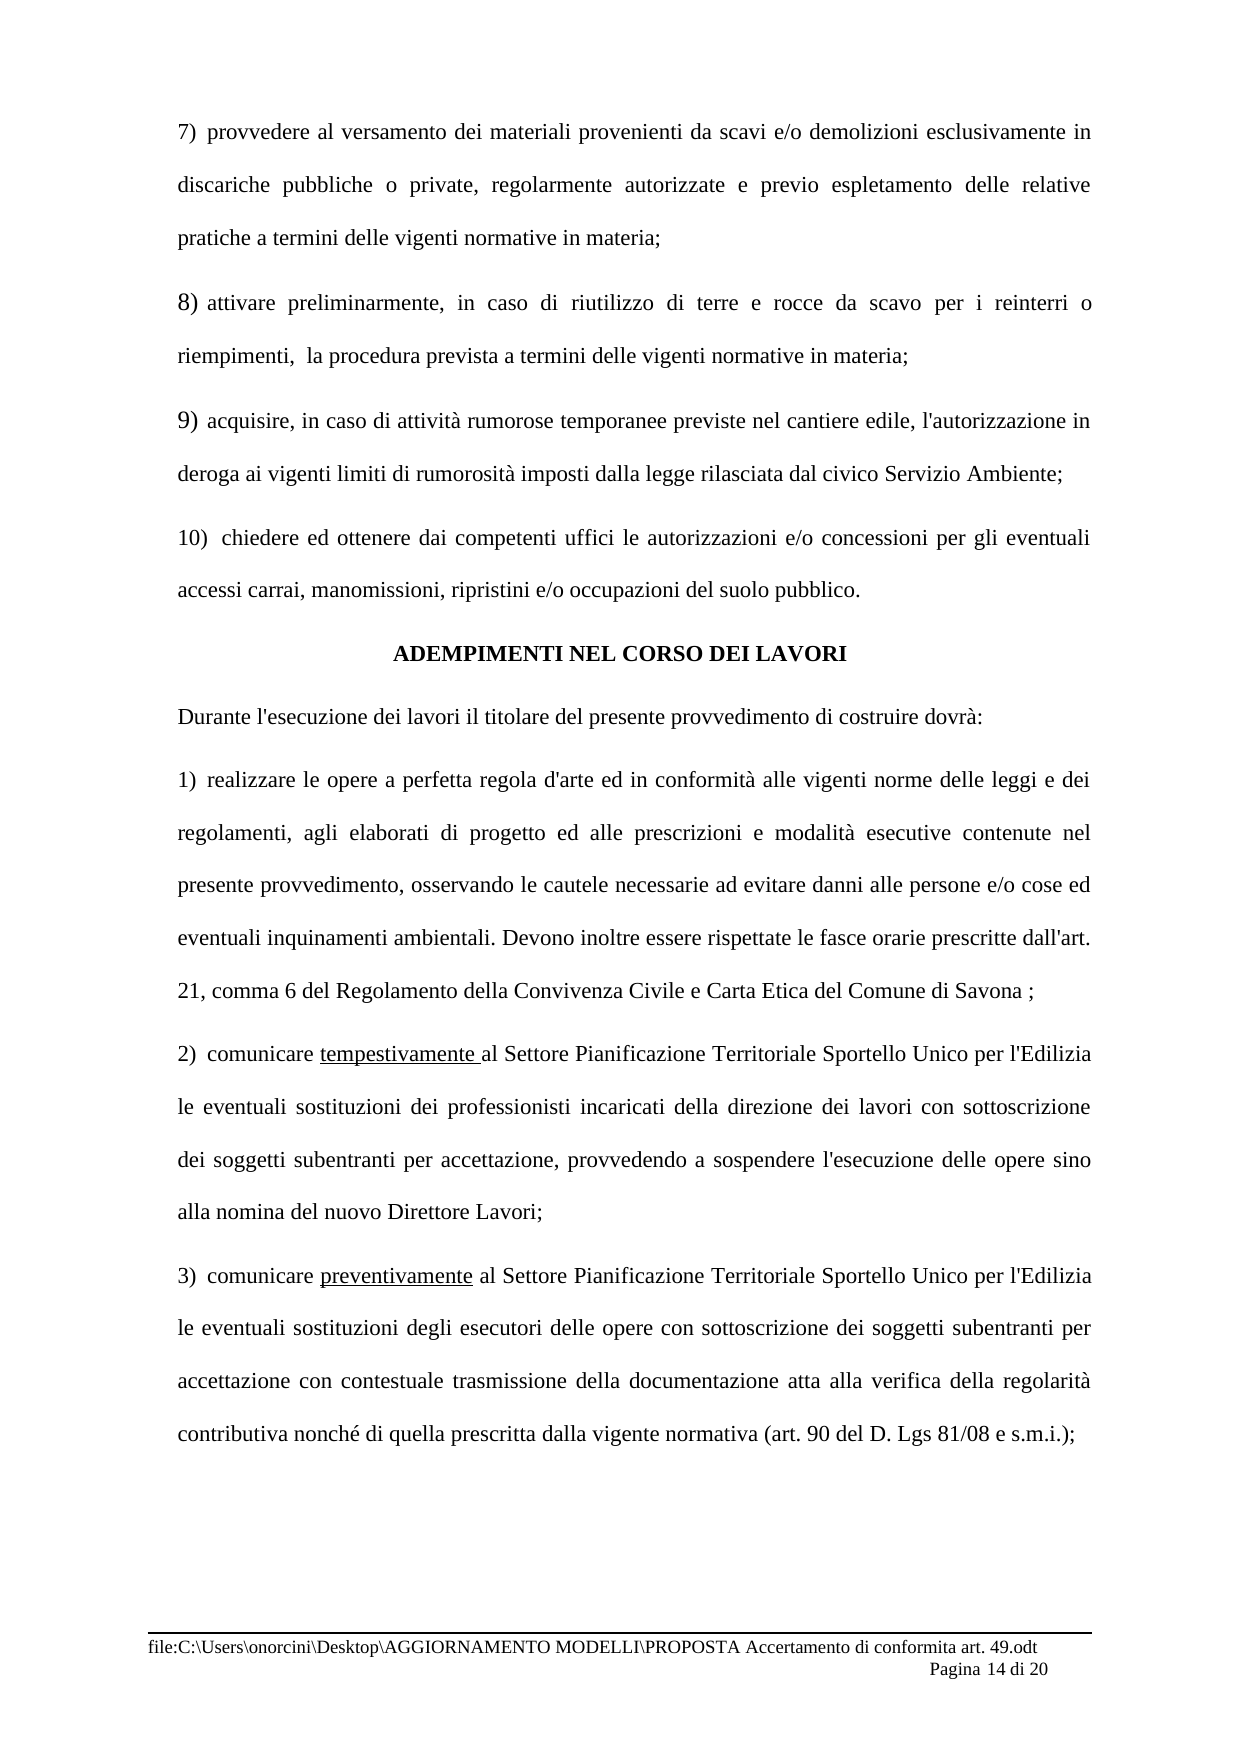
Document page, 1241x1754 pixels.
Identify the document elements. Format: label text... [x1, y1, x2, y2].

text Durante l'esecuzione dei lavori il titolare del presente provvedimento di costruire dovrà: [177, 703, 1063, 729]
list realizzare le opere a perfetta regola d'arte ed in conformità alle vigenti norme delle leggi e dei regolamenti, agli elaborati di progetto ed alle prescrizioni e modalità esecutive contenute nel presente provvedimento, osservando le cautele necessarie ad evitare danni alle persone e/o cose ed eventuali inquinamenti ambientali. Devono inoltre essere rispettate le fasce orarie prescritte dall'art. 21, comma 6 del Regolamento della Convivenza Civile e Carta Etica del Comune di Savona ; [177, 766, 1092, 1003]
text ADEMPIMENTI NEL CORSO DEI LAVORI [177, 639, 1063, 666]
list comunicare tempestivamente al Settore Pianificazione Territoriale Sportello Unico per l'Edilizia le eventuali sostituzioni dei professionisti incaricati della direzione dei lavori con sottoscrizione dei soggetti subentranti per accettazione, provvedendo a sospendere l'esecuzione delle opere sino alla nomina del nuovo Direttore Lavori; [177, 1040, 1092, 1225]
list acquisire, in caso di attività rumorose temporanee previste nel cantiere edile, l'autorizzazione in deroga ai vigenti limiti di rumorosità imposti dalla legge rilasciata dal civico Servizio Ambiente; [177, 405, 1092, 487]
list chiedere ed ottenere dai competenti uffici le autorizzazioni e/o concessioni per gli eventuali accessi carrai, manomissioni, ripristini e/o occupazioni del suolo pubblico. [177, 524, 1092, 603]
list provvedere al versamento dei materiali provenienti da scavi e/o demolizioni esclusivamente in discariche pubbliche o private, regolarmente autorizzate e previo espletamento delle relative pratiche a termini delle vigenti normative in materia; [177, 118, 1092, 250]
list comunicare preventivamente al Settore Pianificazione Territoriale Sportello Unico per l'Edilizia le eventuali sostituzioni degli esecutori delle opere con sottoscrizione dei soggetti subentranti per accettazione con contestuale trasmissione della documentazione atta alla verifica della regolarità contributiva nonché di quella prescritta dalla vigente normativa (art. 90 del D. Lgs 81/08 e s.m.i.); [177, 1262, 1092, 1446]
list attivare preliminarmente, in caso di riutilizzo di terre e rocce da scavo per i reinterri o riempimenti, la procedura prevista a termini delle vigenti normative in materia; [177, 287, 1092, 368]
